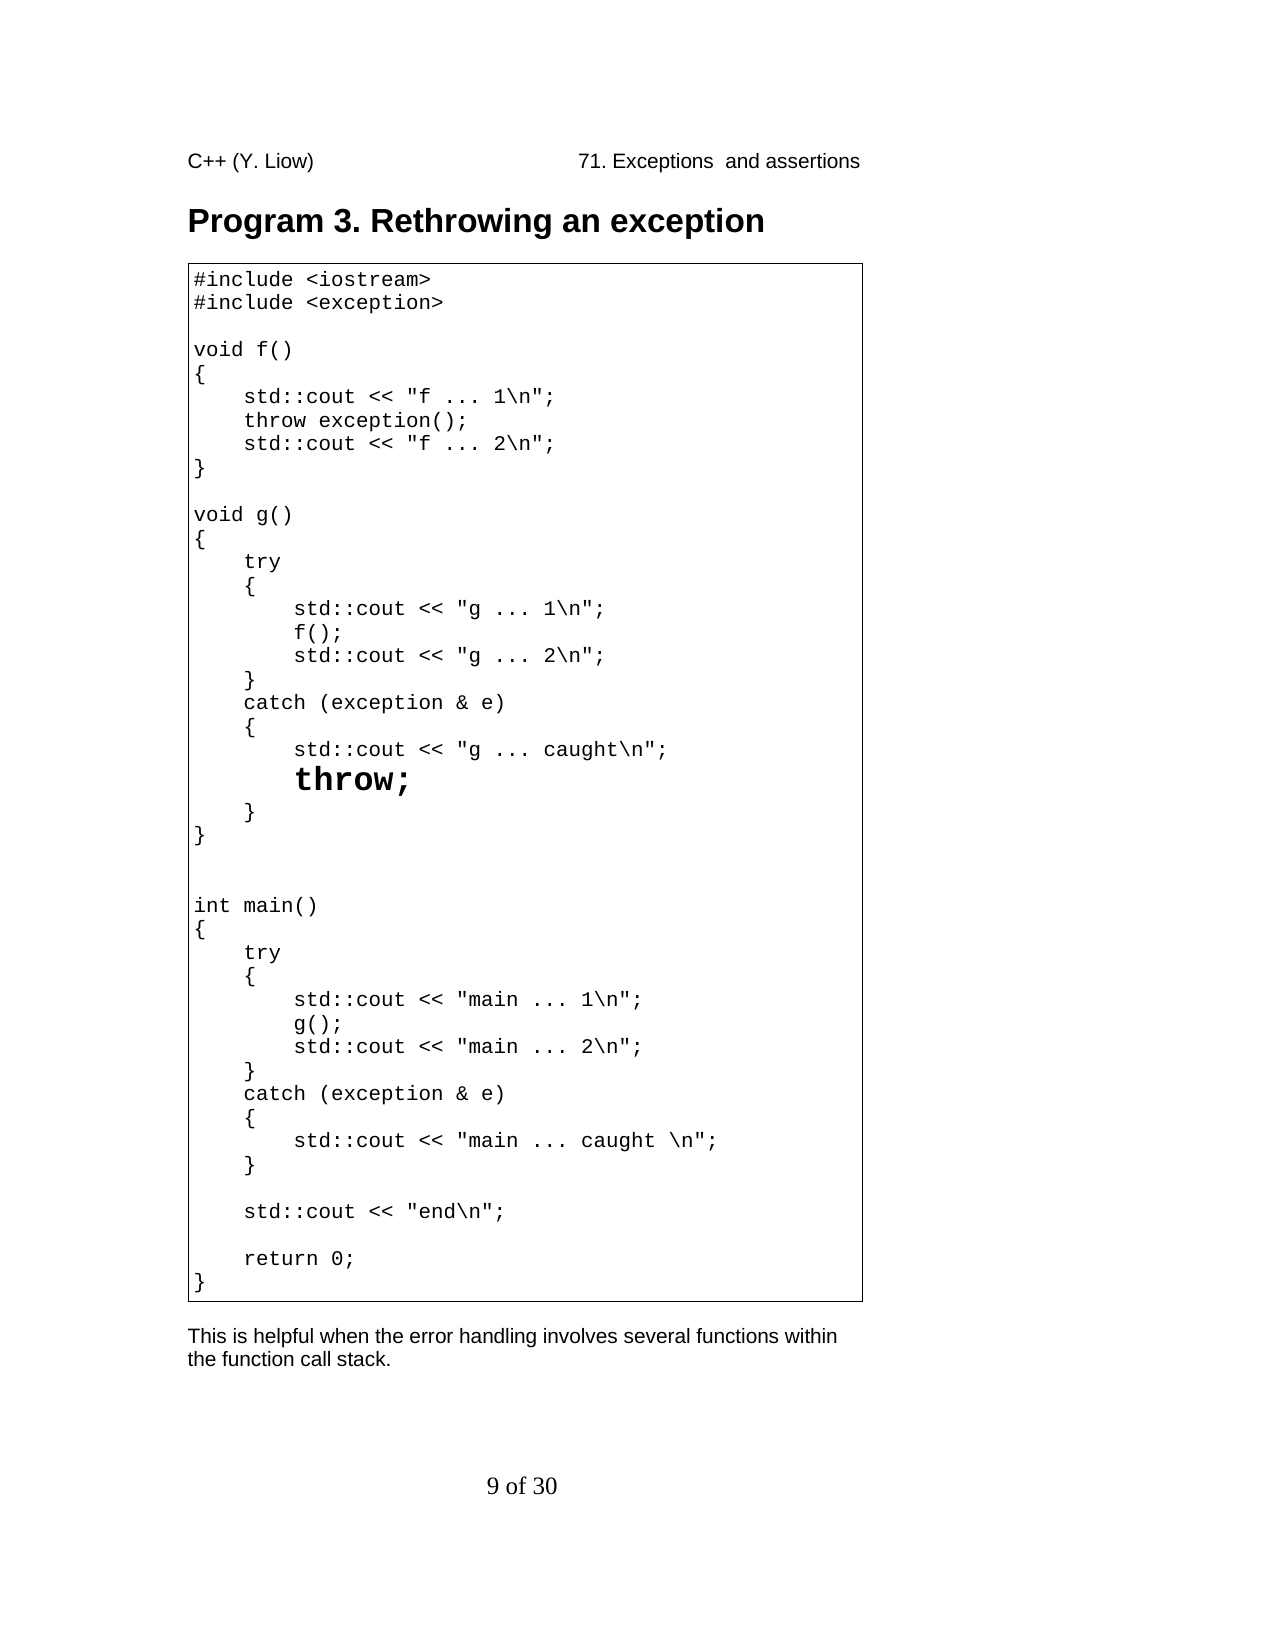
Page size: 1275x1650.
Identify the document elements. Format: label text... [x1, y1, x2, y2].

table_header #include <iostream> #include <exception> void f() { std::cout << "f ... 1\n"; throw exception(); std::cout << "f ... 2\n"; } void g() { try { std::cout << "g ... 1\n"; f(); std::cout << "g ... 2\n"; } catch (exception & e) { std::cout << "g ... caught\n"; throw; } } int main() { try { std::cout << "main ... 1\n"; g(); std::cout << "main ... 2\n"; } catch (exception & e) { std::cout << "main ... caught \n"; } std::cout << "end\n"; return 0; } [189, 264, 862, 1301]
text Program 3. Rethrowing an exception [187, 203, 862, 240]
text This is helpful when the error handling involves several functions within the function call stack. [187, 1324, 862, 1371]
